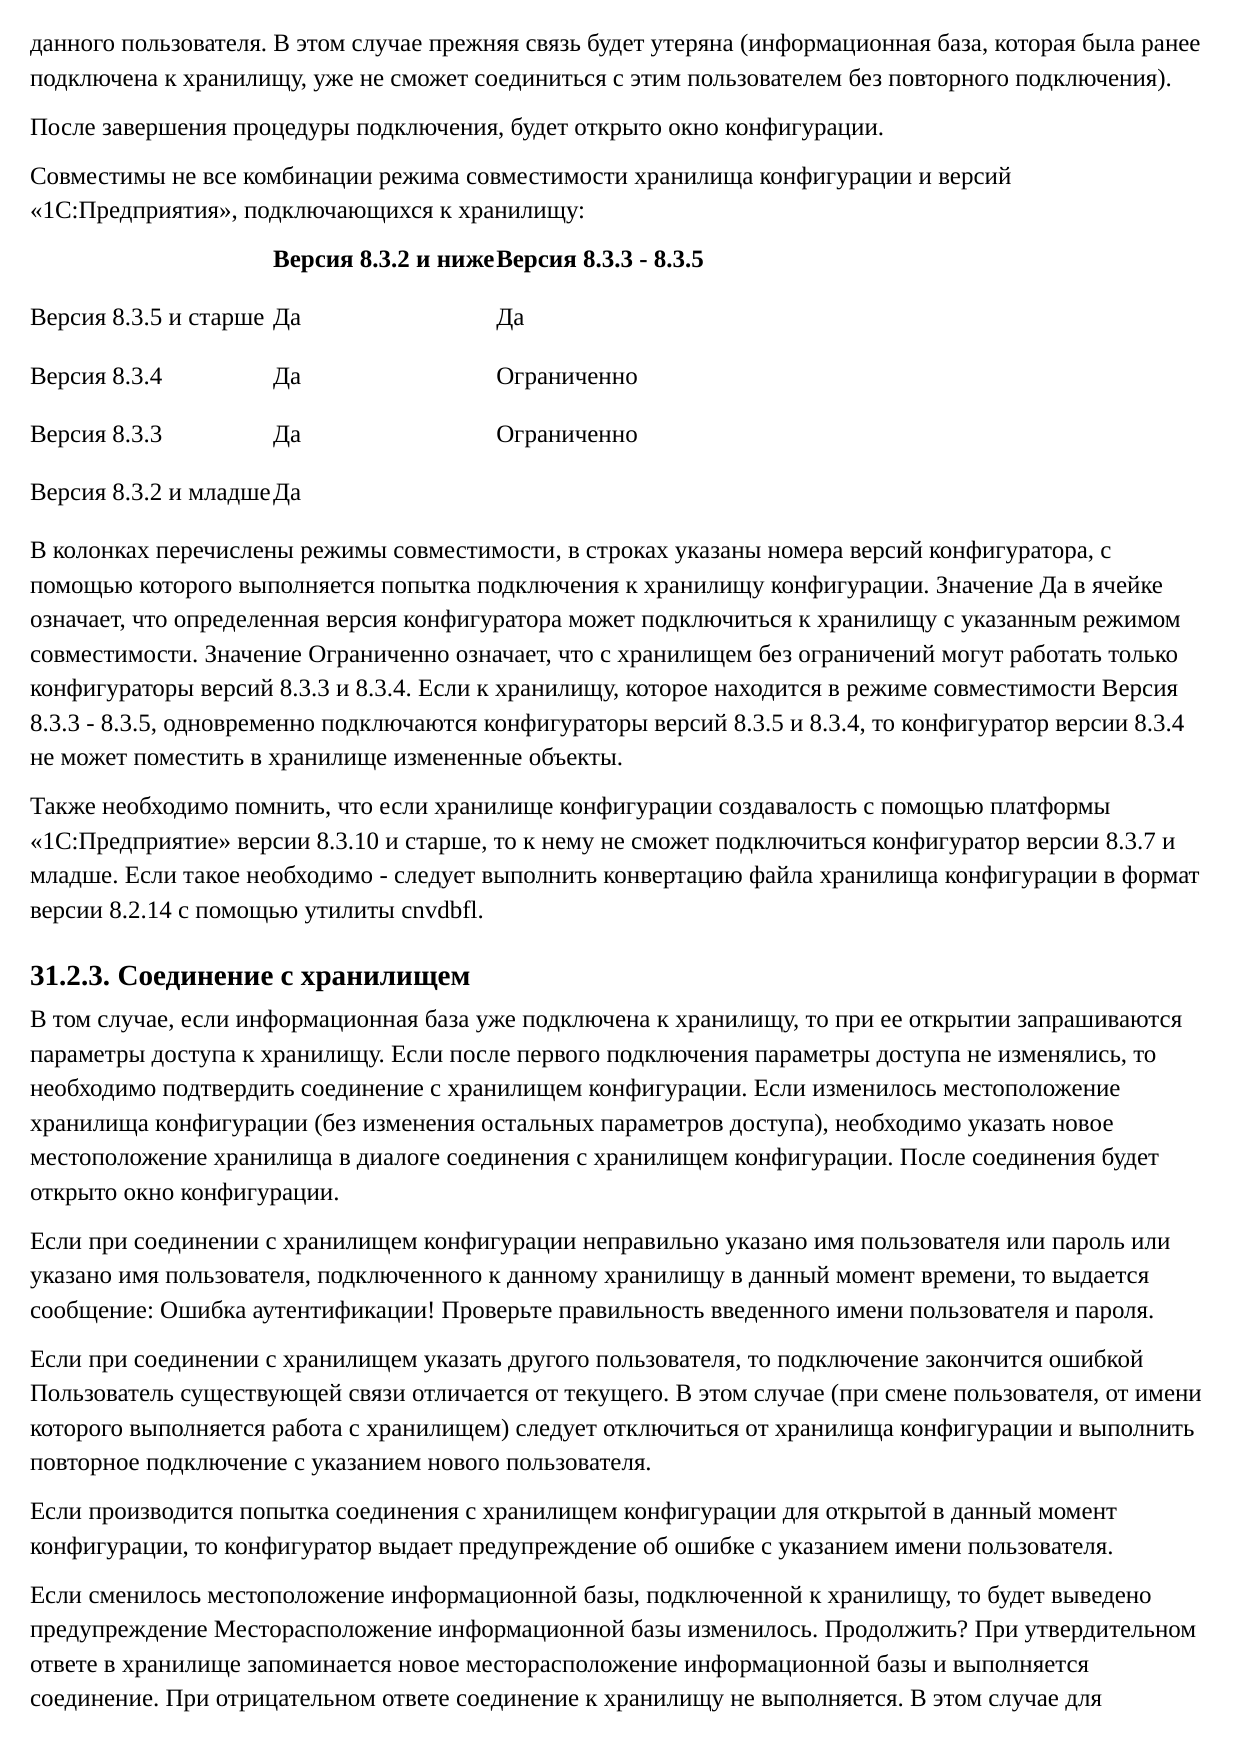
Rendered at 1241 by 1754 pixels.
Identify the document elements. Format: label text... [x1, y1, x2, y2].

table_header Версия 8.3.2 и ниже [273, 244, 496, 302]
table_cell Да [273, 361, 496, 419]
table_cell Версия 8.3.3 [30, 419, 273, 477]
text Если сменилось местоположение информационной базы, подключенной к хранилищу, то будет выведено предупреждение Месторасположение информационной базы изменилось. Продолжить? При утвердительном ответе в хранилище запоминается новое месторасположение информационной базы и выполняется соединение. При отрицательном ответе соединение к хранилищу не выполняется. В этом случае для [30, 1580, 1211, 1712]
table_cell Ограниченно [496, 361, 705, 419]
table_cell Да [273, 303, 496, 361]
text Также необходимо помнить, что если хранилище конфигурации создавалость с помощью платформы «1С:Предприятие» версии 8.3.10 и старше, то к нему не сможет подключиться конфигуратор версии 8.3.7 и младше. Если такое необходимо ‑ следует выполнить конвертацию файла хранилища конфигурации в формат версии 8.2.14 с помощью утилиты cnvdbfl. [30, 791, 1211, 923]
text Если производится попытка соединения с хранилищем конфигурации для открытой в данный момент конфигурации, то конфигуратор выдает предупреждение об ошибке с указанием имени пользователя. [30, 1496, 1211, 1560]
table_cell Версия 8.3.4 [30, 361, 273, 419]
text В том случае, если информационная база уже подключена к хранилищу, то при ее открытии запрашиваются параметры доступа к хранилищу. Если после первого подключения параметры доступа не изменялись, то необходимо подтвердить соединение с хранилищем конфигурации. Если изменилось местоположение хранилища конфигурации (без изменения остальных параметров доступа), необходимо указать новое местоположение хранилища в диалоге соединения с хранилищем конфигурации. После соединения будет открыто окно конфигурации. [30, 1004, 1211, 1206]
table_cell [496, 477, 705, 535]
table_header Версия 8.3.3 ‑ 8.3.5 [496, 244, 705, 302]
text Совместимы не все комбинации режима совместимости хранилища конфигурации и версий «1С:Предприятия», подключающихся к хранилищу: [30, 161, 1211, 224]
table_cell Да [277, 485, 285, 499]
table_header [30, 244, 273, 302]
table_cell Версия 8.3.5 и старше [30, 303, 273, 361]
table_cell Ограниченно [496, 419, 705, 477]
text Если при соединении с хранилищем конфигурации неправильно указано имя пользователя или пароль или указано имя пользователя, подключенного к данному хранилищу в данный момент времени, то выдается сообщение: Ошибка аутентификации! Проверьте правильность введенного имени пользователя и пароля. [30, 1226, 1211, 1324]
subtitle 31.2.3. Соединение с хранилищем [30, 958, 1211, 992]
text После завершения процедуры подключения, будет открыто окно конфигурации. [30, 112, 1211, 140]
table_cell Да [273, 419, 496, 477]
text Если при соединении с хранилищем указать другого пользователя, то подключение закончится ошибкой Пользователь существующей связи отличается от текущего. В этом случае (при смене пользователя, от имени которого выполняется работа с хранилищем) следует отключиться от хранилища конфигурации и выполнить повторное подключение с указанием нового пользователя. [30, 1344, 1211, 1476]
table_cell Версия 8.3.2 и младше [30, 477, 273, 535]
text В колонках перечислены режимы совместимости, в строках указаны номера версий конфигуратора, с помощью которого выполняется попытка подключения к хранилищу конфигурации. Значение Да в ячейке означает, что определенная версия конфигуратора может подключиться к хранилищу с указанным режимом совместимости. Значение Ограниченно означает, что с хранилищем без ограничений могут работать только конфигураторы версий 8.3.3 и 8.3.4. Если к хранилищу, которое находится в режиме совместимости Версия 8.3.3 ‑ 8.3.5, одновременно подключаются конфигураторы версий 8.3.5 и 8.3.4, то конфигуратор версии 8.3.4 не может поместить в хранилище измененные объекты. [30, 535, 1211, 771]
text данного пользователя. В этом случае прежняя связь будет утеряна (информационная база, которая была ранее подключена к хранилищу, уже не сможет соединиться с этим пользователем без повторного подключения). [30, 28, 1211, 91]
table_cell Да [273, 477, 496, 535]
table_cell Да [496, 303, 705, 361]
